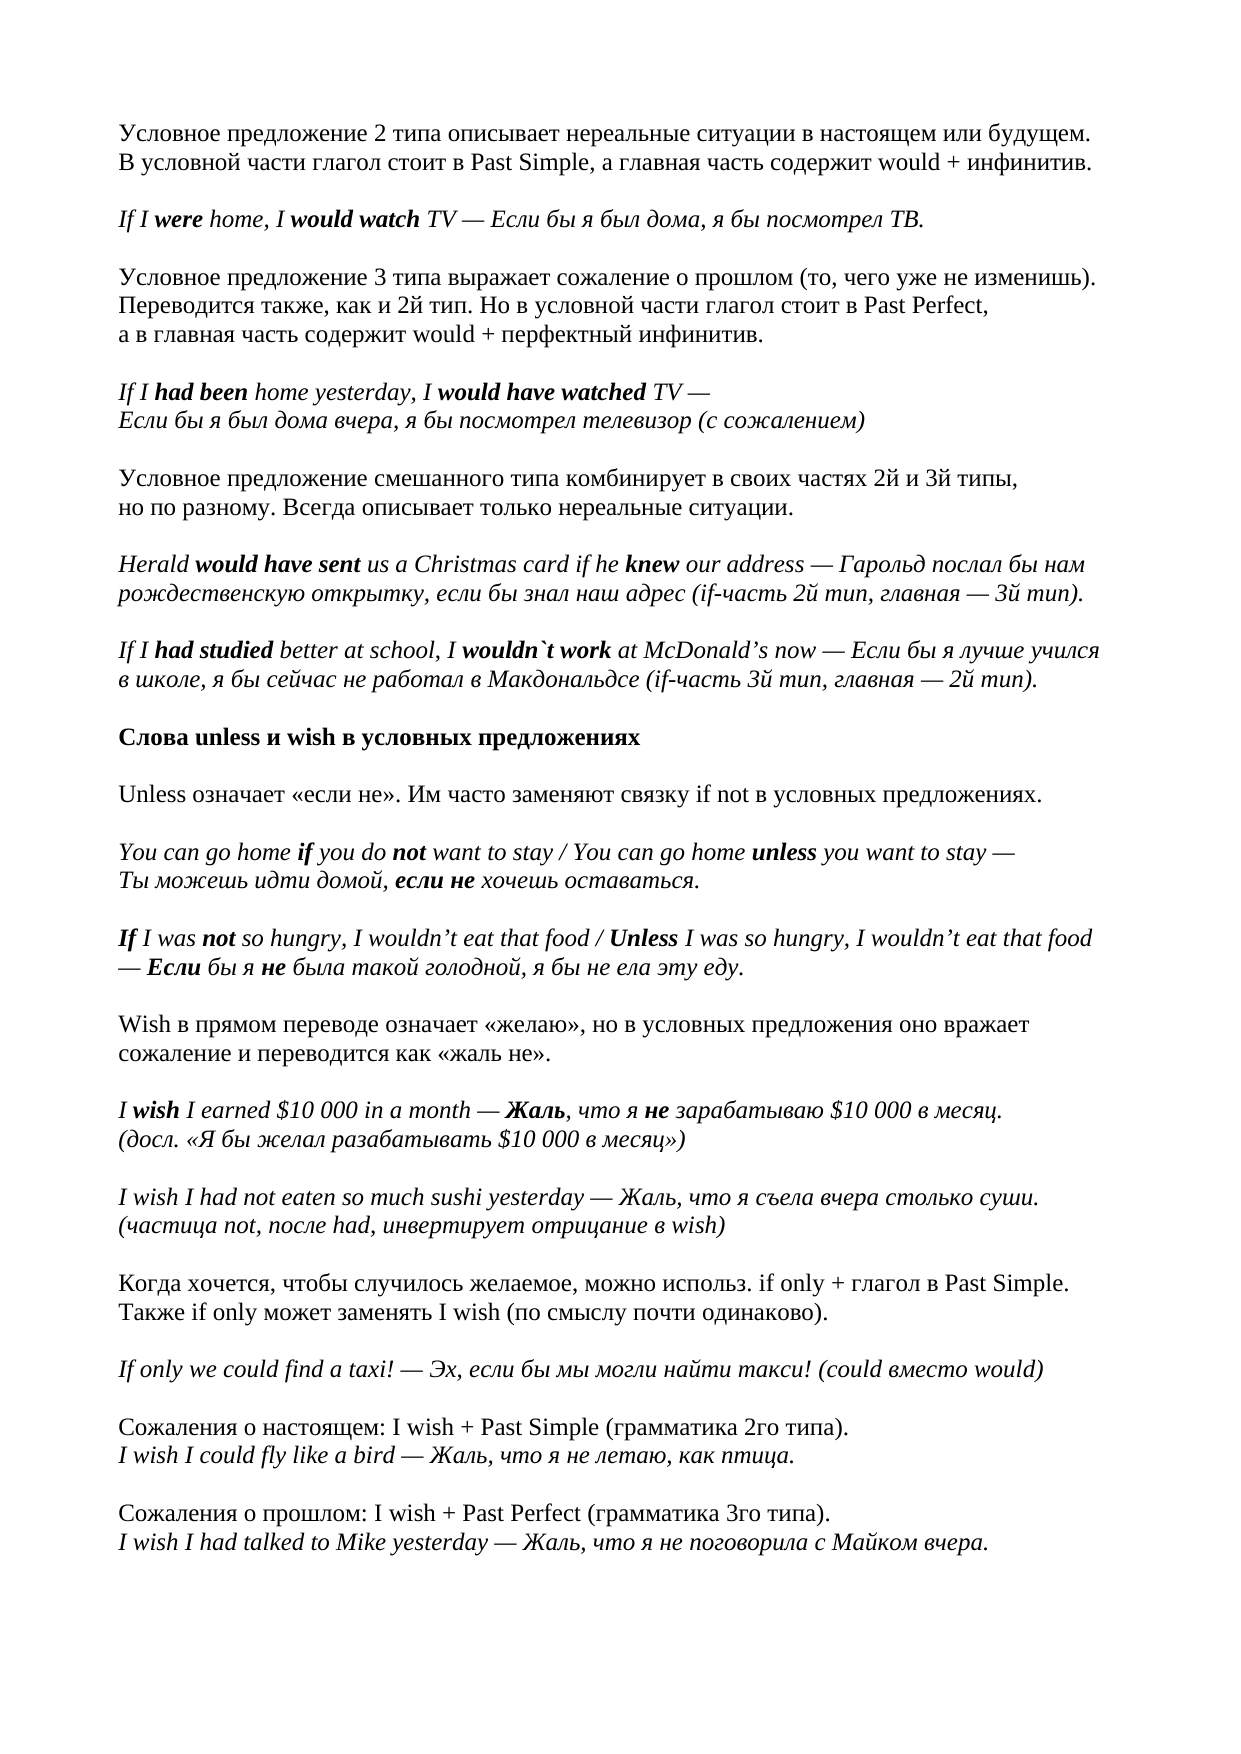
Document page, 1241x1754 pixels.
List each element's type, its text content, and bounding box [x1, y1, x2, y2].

text If I was not so hungry, I wouldn’t eat that food / Unless I was so hungry, I wouldn’t eat that food — Если бы я не была такой голодной, я бы не ела эту еду. [118, 923, 1122, 981]
text You can go home if you do not want to stay / You can go home unless you want to stay — [118, 837, 1122, 866]
text If I had studied better at school, I wouldn`t work at McDonald’s now — Если бы я лучше учился [118, 636, 1122, 664]
text а в главная часть содержит would + перфектный инфинитив. [118, 319, 1122, 348]
text Условное предложение смешанного типа комбинирует в своих частях 2й и 3й типы, [118, 463, 1122, 492]
text Если бы я был дома вчера, я бы посмотрел телевизор (с сожалением) [118, 406, 1122, 434]
text Ты можешь идти домой, если не хочешь оставаться. [118, 866, 1122, 894]
text If only we could find a taxi! — Эх, если бы мы могли найти такси! (could вместо would) [118, 1354, 1122, 1383]
text I wish I had not eaten so much sushi yesterday — Жаль, что я съела вчера столько суши. [118, 1182, 1122, 1211]
text Herald would have sent us a Christmas card if he knew our address — Гарольд послал бы нам рождественскую открытку, если бы знал наш адрес (if-часть 2й тип, главная — 3й тип). [118, 549, 1122, 607]
text Условное предложение 3 типа выражает сожаление о прошлом (то, чего уже не изменишь). [118, 262, 1122, 291]
text Условное предложение 2 типа описывает нереальные ситуации в настоящем или будущем. [118, 118, 1122, 147]
text I wish I earned $10 000 in a month — Жаль, что я не зарабатываю $10 000 в месяц. [118, 1096, 1122, 1124]
text If I had been home yesterday, I would have watched TV — [118, 377, 1122, 406]
text Слова unless и wish в условных предложениях [118, 722, 1122, 751]
text (частица not, после had, инвертирует отрицание в wish) [118, 1211, 1122, 1239]
text в школе, я бы сейчас не работал в Макдональдсе (if-часть 3й тип, главная — 2й тип). [118, 664, 1122, 693]
text Когда хочется, чтобы случилось желаемое, можно использ. if only + глагол в Past Simple. [118, 1268, 1122, 1297]
text но по разному. Всегда описывает только нереальные ситуации. [118, 492, 1122, 521]
text Переводится также, как и 2й тип. Но в условной части глагол стоит в Past Perfect, [118, 291, 1122, 319]
text I wish I had talked to Mike yesterday — Жаль, что я не поговорила с Майком вчера. [118, 1527, 1122, 1556]
text Unless означает «если не». Им часто заменяют связку if not в условных предложениях. [118, 779, 1122, 808]
text Сожаления о прошлом: I wish + Past Perfect (грамматика 3го типа). [118, 1498, 1122, 1527]
text Сожаления о настоящем: I wish + Past Simple (грамматика 2го типа). [118, 1412, 1122, 1441]
text В условной части глагол стоит в Past Simple, а главная часть содержит would + инфинитив. [118, 147, 1122, 176]
text Wish в прямом переводе означает «желаю», но в условных предложения оно вражает сожаление и переводится как «жаль не». [118, 1009, 1122, 1067]
text If I were home, I would watch TV — Если бы я был дома, я бы посмотрел ТВ. [118, 204, 1122, 233]
text (досл. «Я бы желал разабатывать $10 000 в месяц») [118, 1124, 1122, 1153]
text I wish I could fly like a bird — Жаль, что я не летаю, как птица. [118, 1441, 1122, 1469]
text Также if only может заменять I wish (по смыслу почти одинаково). [118, 1297, 1122, 1326]
